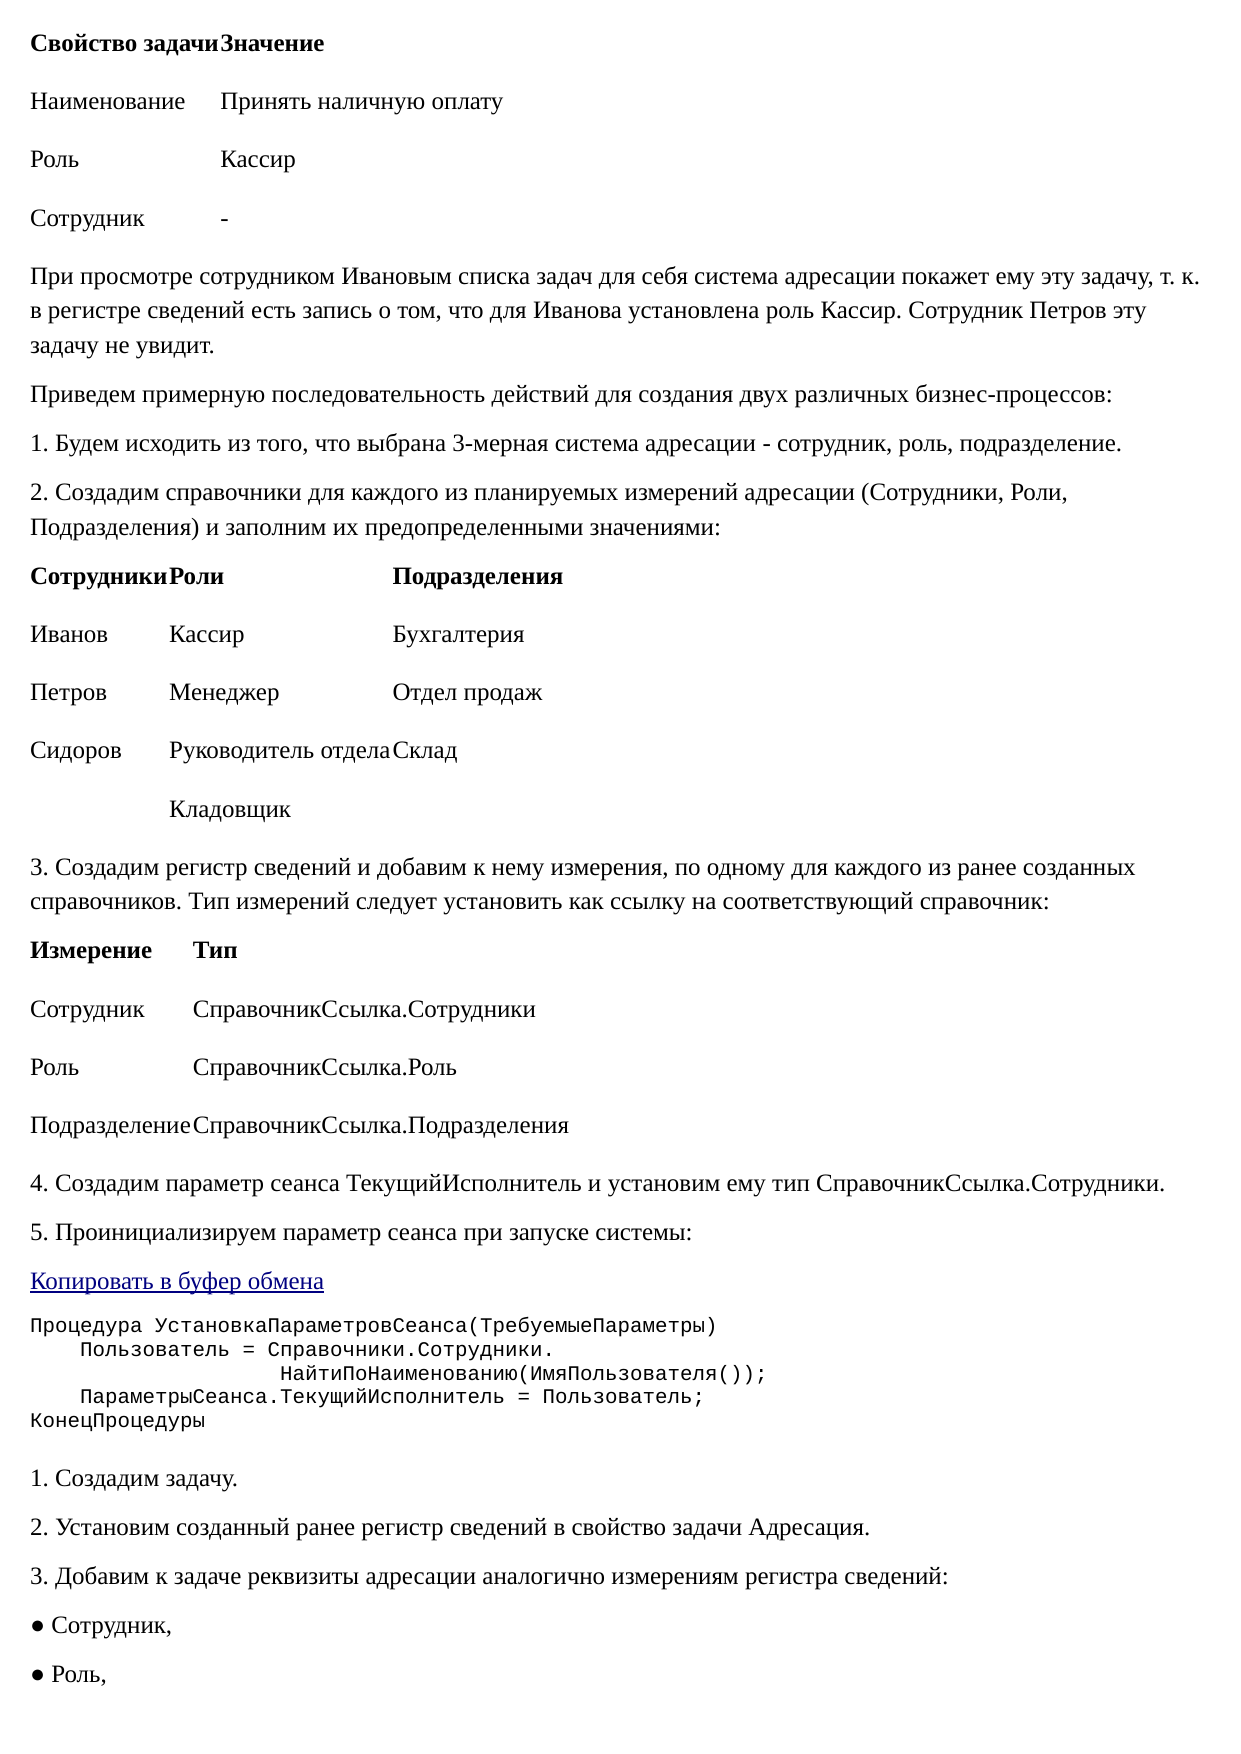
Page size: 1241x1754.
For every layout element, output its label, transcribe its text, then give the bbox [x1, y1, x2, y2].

table_cell Менеджер [169, 677, 392, 735]
table_cell [30, 794, 169, 852]
table_header Роли [169, 561, 392, 619]
table_cell Наименование [30, 86, 220, 144]
table_cell Петров [30, 677, 169, 735]
table_cell Кассир [220, 145, 505, 203]
text КонецПроцедуры [30, 1410, 1211, 1434]
text ● Роль, [30, 1659, 1211, 1688]
table_cell Кассир [169, 619, 392, 677]
text Пользователь = Справочники.Сотрудники. [30, 1339, 1211, 1363]
text Копировать в буфер обмена [30, 1266, 1211, 1295]
table_header Сотрудники [30, 561, 169, 619]
text ● Сотрудник, [30, 1610, 1211, 1639]
table_cell Принять наличную оплату [220, 86, 505, 144]
table_cell Сотрудник [30, 994, 193, 1052]
table_cell Иванов [30, 619, 169, 677]
text НайтиПоНаименованию(ИмяПользователя()); [30, 1363, 1211, 1386]
table_cell Роль [30, 145, 220, 203]
text 3. Создадим регистр сведений и добавим к нему измерения, по одному для каждого из ранее созданных справочников. Тип измерений следует установить как ссылку на соответствующий справочник: [30, 852, 1211, 915]
table_header Свойство задачи [30, 28, 220, 86]
text 4. Создадим параметр сеанса ТекущийИсполнитель и установим ему тип СправочникСсылка.Сотрудники. [30, 1168, 1211, 1197]
text 1. Будем исходить из того, что выбрана 3-мерная система адресации ‑ сотрудник, роль, подразделение. [30, 428, 1211, 457]
text 3. Добавим к задаче реквизиты адресации аналогично измерениям регистра сведений: [30, 1561, 1211, 1590]
text 1. Создадим задачу. [30, 1463, 1211, 1492]
table_cell Бухгалтерия [392, 619, 565, 677]
text ПараметрыСеанса.ТекущийИсполнитель = Пользователь; [30, 1386, 1211, 1410]
text Процедура УстановкаПараметровСеанса(ТребуемыеПараметры) [30, 1316, 1211, 1339]
table_cell Руководитель отдела [169, 735, 392, 794]
table_cell Роль [30, 1052, 193, 1110]
table_cell Сидоров [30, 735, 169, 794]
text При просмотре сотрудником Ивановым списка задач для себя система адресации покажет ему эту задачу, т. к. в регистре сведений есть запись о том, что для Иванова установлена роль Кассир. Сотрудник Петров эту задачу не увидит. [30, 261, 1211, 359]
text 2. Создадим справочники для каждого из планируемых измерений адресации (Сотрудники, Роли, Подразделения) и заполним их предопределенными значениями: [30, 477, 1211, 540]
text Приведем примерную последовательность действий для создания двух различных бизнес-процессов: [30, 379, 1211, 408]
table_cell СправочникСсылка.Подразделения [193, 1110, 571, 1168]
table_cell [392, 794, 565, 852]
table_cell Кладовщик [169, 794, 392, 852]
table_cell - [220, 203, 505, 261]
table_header Измерение [30, 935, 193, 994]
table_header Тип [193, 935, 571, 994]
text 2. Установим созданный ранее регистр сведений в свойство задачи Адресация. [30, 1512, 1211, 1541]
table_cell СправочникСсылка.Роль [193, 1052, 571, 1110]
table_cell Склад [392, 735, 565, 794]
table_header Значение [220, 28, 505, 86]
text 5. Проинициализируем параметр сеанса при запуске системы: [30, 1217, 1211, 1246]
table_cell Отдел продаж [392, 677, 565, 735]
table_cell СправочникСсылка.Сотрудники [193, 994, 571, 1052]
table_cell Сотрудник [30, 203, 220, 261]
table_header Подразделения [392, 561, 565, 619]
table_cell Подразделение [30, 1110, 193, 1168]
